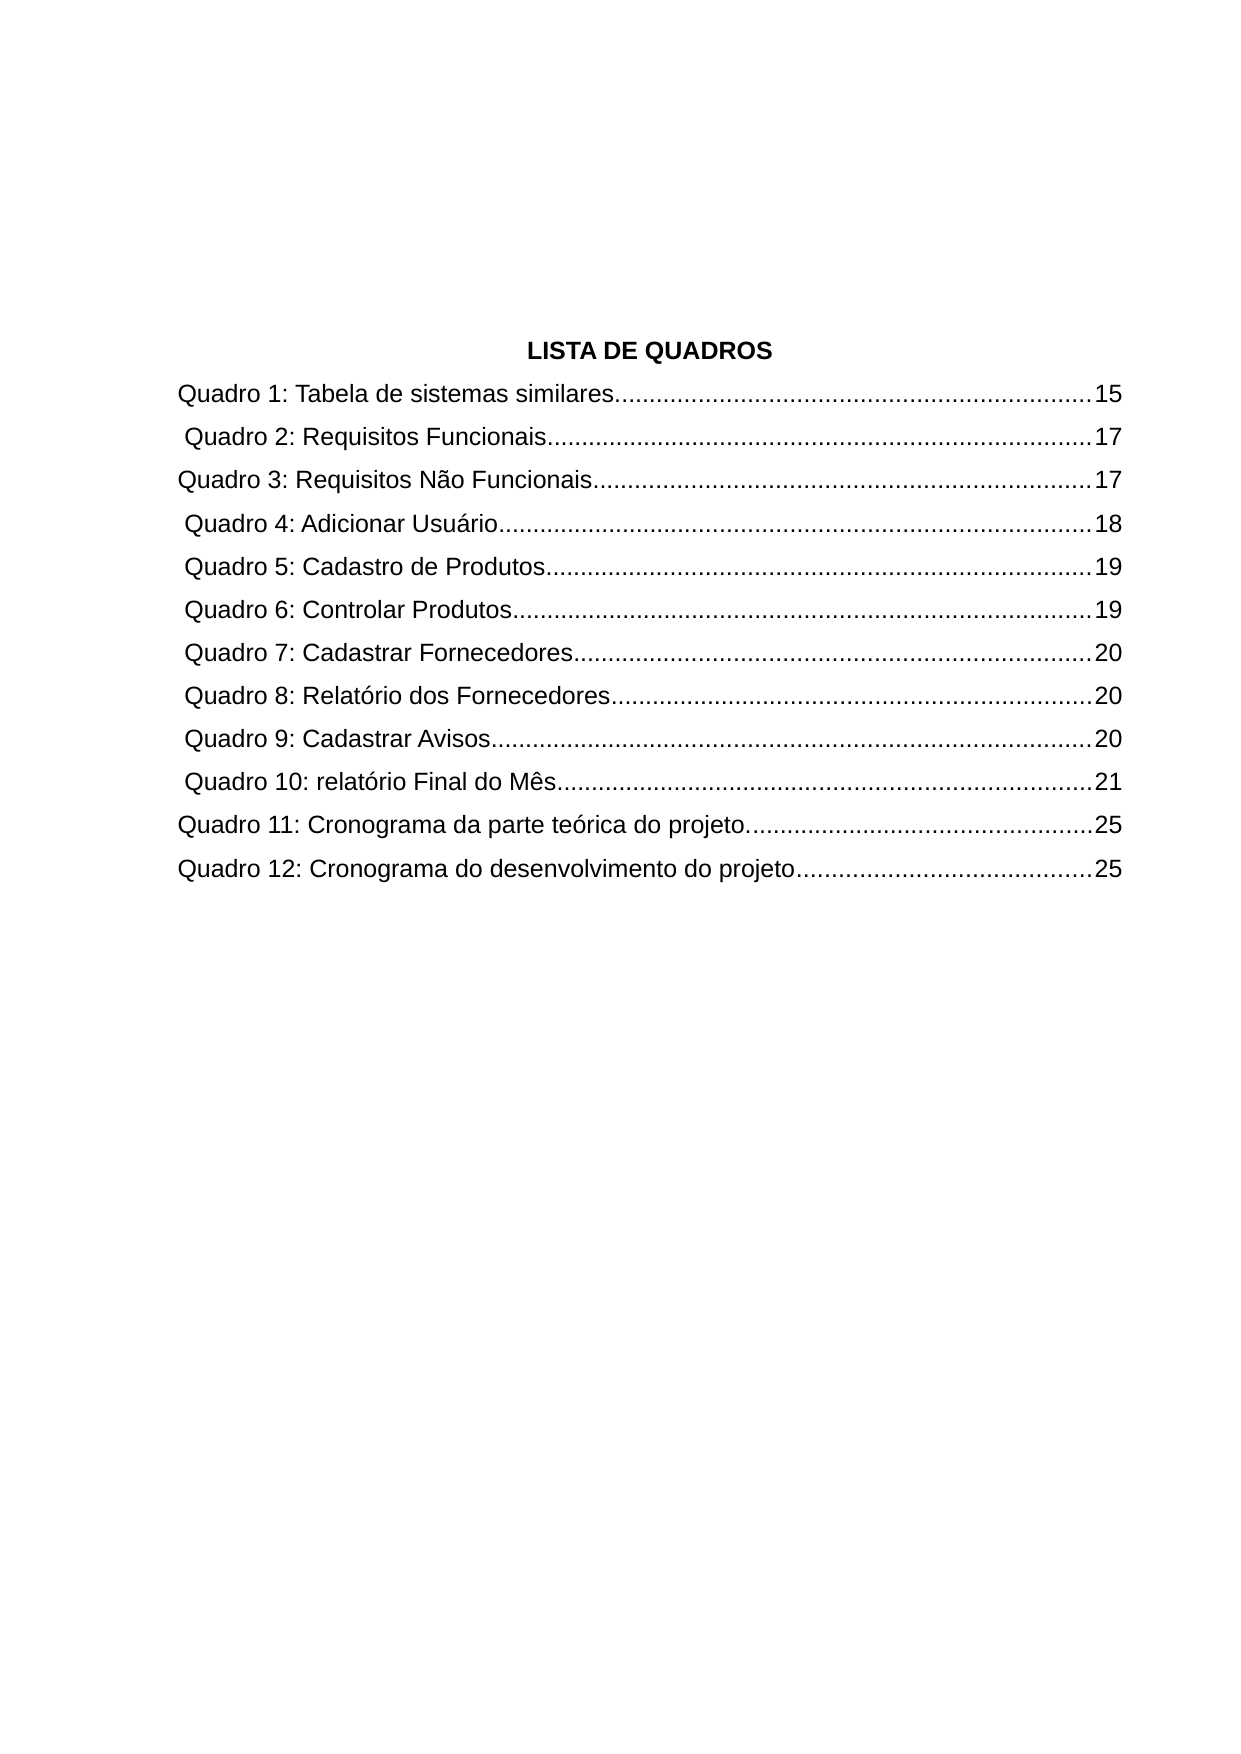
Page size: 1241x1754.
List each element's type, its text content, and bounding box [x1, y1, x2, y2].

text Quadro 8: Relatório dos Fornecedores 20 [177, 681, 1122, 710]
text Quadro 12: Cronograma do desenvolvimento do projeto 25 [177, 853, 1122, 882]
text Quadro 4: Adicionar Usuário 18 [177, 508, 1122, 537]
text Quadro 11: Cronograma da parte teórica do projeto. 25 [177, 810, 1122, 839]
text Quadro 10: relatório Final do Mês 21 [177, 767, 1122, 796]
text Quadro 7: Cadastrar Fornecedores 20 [177, 638, 1122, 667]
text Quadro 9: Cadastrar Avisos 20 [177, 724, 1122, 753]
text Quadro 6: Controlar Produtos 19 [177, 595, 1122, 623]
text Quadro 5: Cadastro de Produtos 19 [177, 552, 1122, 580]
text Quadro 3: Requisitos Não Funcionais 17 [177, 465, 1122, 494]
text Quadro 2: Requisitos Funcionais 17 [177, 422, 1122, 451]
text Quadro 1: Tabela de sistemas similares. 15 [177, 379, 1122, 408]
subtitle Lista de quadros [177, 336, 1122, 365]
